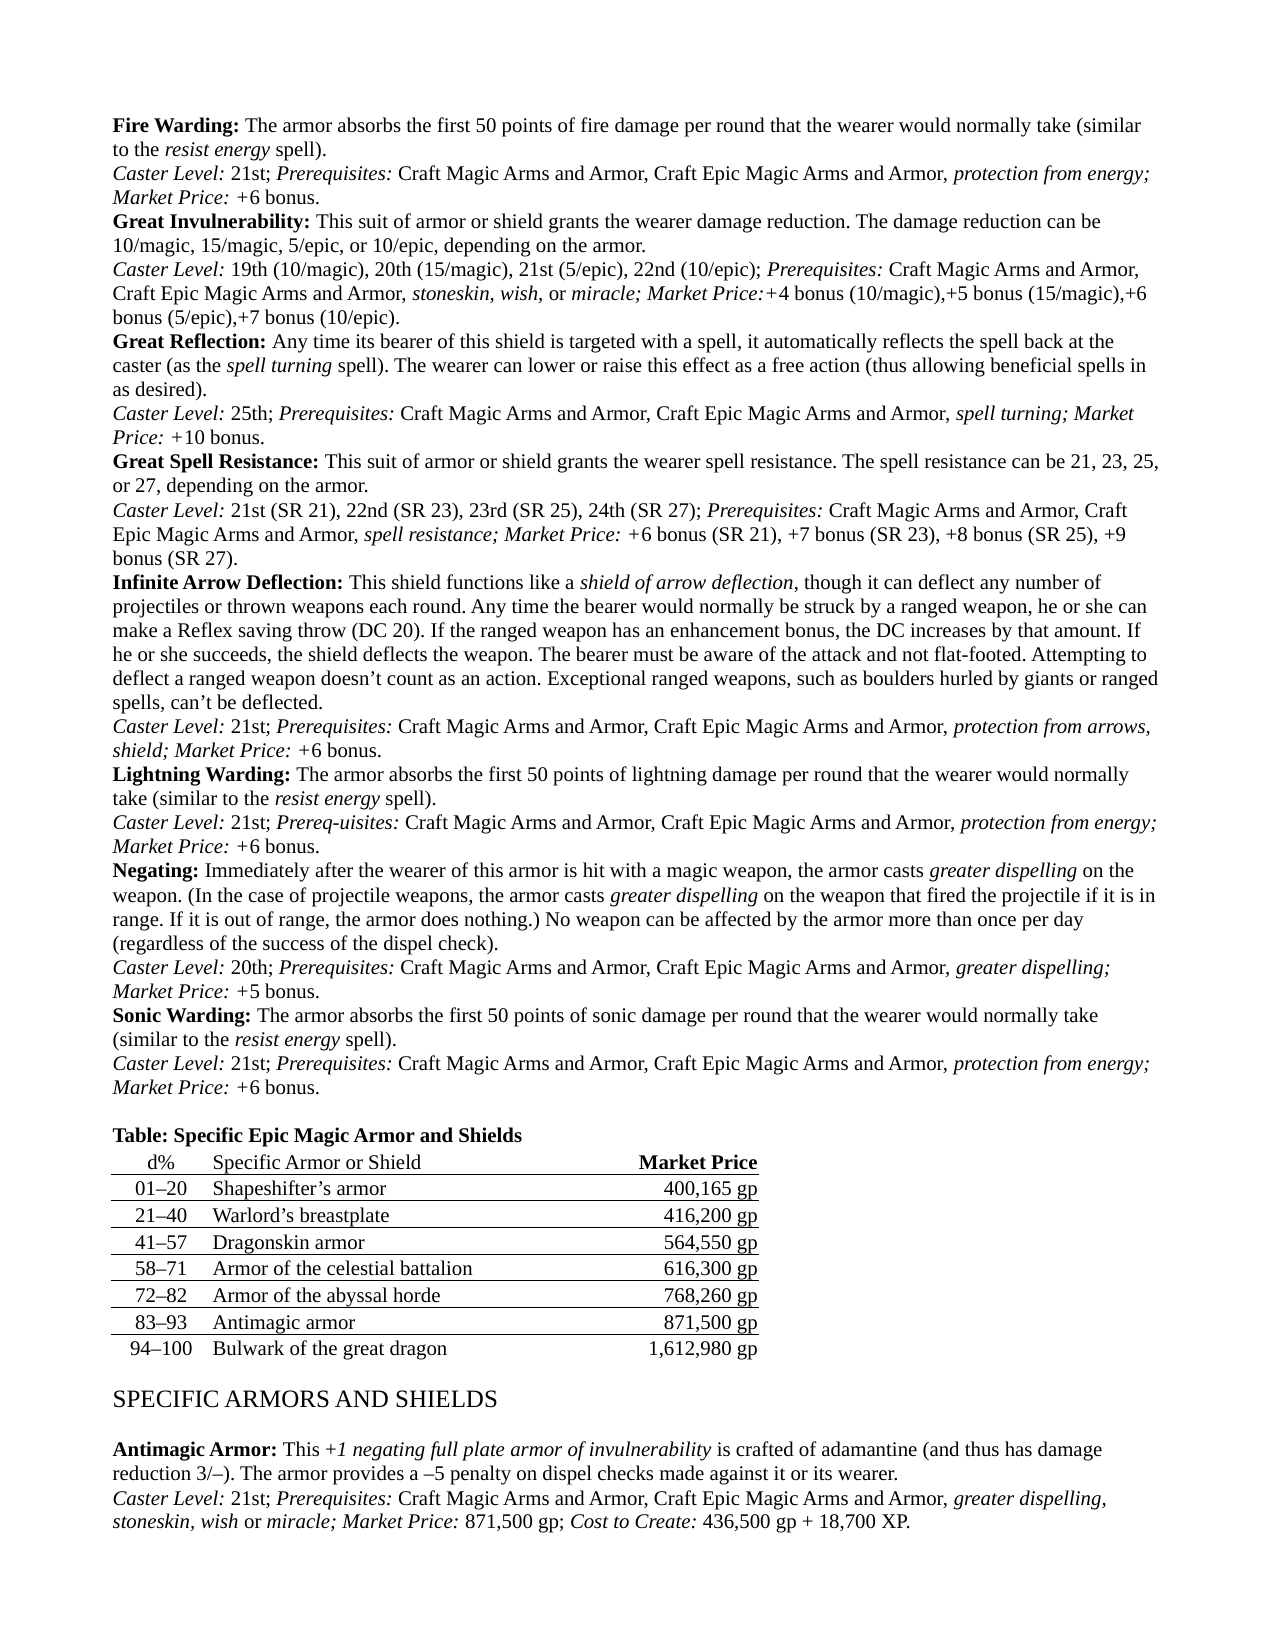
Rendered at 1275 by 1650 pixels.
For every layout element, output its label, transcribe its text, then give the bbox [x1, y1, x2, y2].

table_cell 41–57 [111, 1228, 211, 1254]
table_cell Antimagic armor [211, 1308, 602, 1334]
subtitle SPECIFIC ARMORS AND SHIELDS [112, 1384, 1162, 1413]
table_cell 94–100 [111, 1335, 211, 1360]
text Table: Specific Epic Magic Armor and Shields [112, 1123, 1162, 1147]
table_cell 871,500 gp [603, 1308, 759, 1334]
table_header d% [111, 1147, 211, 1174]
table_cell 1,612,980 gp [603, 1335, 759, 1360]
table_header Specific Armor or Shield [211, 1147, 602, 1174]
text Sonic Warding: The armor absorbs the first 50 points of sonic damage per round that the wearer would normally take (similar to the resist energy spell). [112, 1003, 1162, 1051]
text Caster Level: 19th (10/magic), 20th (15/magic), 21st (5/epic), 22nd (10/epic); Prerequisites: Craft Magic Arms and Armor, Craft Epic Magic Arms and Armor, stoneskin, wish, or miracle; Market Price:+4 bonus (10/magic),+5 bonus (15/magic),+6 bonus (5/epic),+7 bonus (10/epic). [112, 257, 1162, 329]
text Caster Level: 21st; Prerequisites: Craft Magic Arms and Armor, Craft Epic Magic Arms and Armor, protection from energy; Market Price: +6 bonus. [112, 161, 1162, 209]
table_header Market Price [603, 1147, 759, 1174]
table_cell 564,550 gp [603, 1228, 759, 1254]
table_cell 768,260 gp [603, 1281, 759, 1307]
text Great Invulnerability: This suit of armor or shield grants the wearer damage reduction. The damage reduction can be 10/magic, 15/magic, 5/epic, or 10/epic, depending on the armor. [112, 209, 1162, 257]
table_cell Armor of the abyssal horde [211, 1281, 602, 1307]
table_cell 83–93 [111, 1308, 211, 1334]
table_cell 21–40 [111, 1201, 211, 1227]
text Caster Level: 20th; Prerequisites: Craft Magic Arms and Armor, Craft Epic Magic Arms and Armor, greater dispelling; Market Price: +5 bonus. [112, 955, 1162, 1003]
table_cell 72–82 [111, 1281, 211, 1307]
table_cell Dragonskin armor [211, 1228, 602, 1254]
table_cell 01–20 [111, 1175, 211, 1200]
text Caster Level: 21st; Prerequisites: Craft Magic Arms and Armor, Craft Epic Magic Arms and Armor, greater dispelling, stoneskin, wish or miracle; Market Price: 871,500 gp; Cost to Create: 436,500 gp + 18,700 XP. [112, 1485, 1162, 1533]
table_cell Shapeshifter’s armor [211, 1175, 602, 1200]
text Great Reflection: Any time its bearer of this shield is targeted with a spell, it automatically reflects the spell back at the caster (as the spell turning spell). The wearer can lower or raise this effect as a free action (thus allowing beneficial spells in as desired). [112, 329, 1162, 401]
text Caster Level: 21st; Prerequisites: Craft Magic Arms and Armor, Craft Epic Magic Arms and Armor, protection from energy; Market Price: +6 bonus. [112, 1051, 1162, 1099]
text Caster Level: 21st; Prerequisites: Craft Magic Arms and Armor, Craft Epic Magic Arms and Armor, protection from arrows, shield; Market Price: +6 bonus. [112, 714, 1162, 762]
table_cell Bulwark of the great dragon [211, 1335, 602, 1360]
text Lightning Warding: The armor absorbs the first 50 points of lightning damage per round that the wearer would normally take (similar to the resist energy spell). [112, 762, 1162, 810]
text Great Spell Resistance: This suit of armor or shield grants the wearer spell resistance. The spell resistance can be 21, 23, 25, or 27, depending on the armor. [112, 449, 1162, 497]
table_cell Armor of the celestial battalion [211, 1255, 602, 1280]
text Fire Warding: The armor absorbs the first 50 points of fire damage per round that the wearer would normally take (similar to the resist energy spell). [112, 112, 1162, 161]
text Caster Level: 25th; Prerequisites: Craft Magic Arms and Armor, Craft Epic Magic Arms and Armor, spell turning; Market Price: +10 bonus. [112, 401, 1162, 449]
table_cell 616,300 gp [603, 1255, 759, 1280]
text Caster Level: 21st (SR 21), 22nd (SR 23), 23rd (SR 25), 24th (SR 27); Prerequisites: Craft Magic Arms and Armor, Craft Epic Magic Arms and Armor, spell resistance; Market Price: +6 bonus (SR 21), +7 bonus (SR 23), +8 bonus (SR 25), +9 bonus (SR 27). [112, 497, 1162, 570]
table_cell 58–71 [111, 1255, 211, 1280]
table_cell Warlord’s breastplate [211, 1201, 602, 1227]
text Negating: Immediately after the wearer of this armor is hit with a magic weapon, the armor casts greater dispelling on the weapon. (In the case of projectile weapons, the armor casts greater dispelling on the weapon that fired the projectile if it is in range. If it is out of range, the armor does nothing.) No weapon can be affected by the armor more than once per day (regardless of the success of the dispel check). [112, 858, 1162, 955]
table_cell 400,165 gp [603, 1175, 759, 1200]
text Infinite Arrow Deflection: This shield functions like a shield of arrow deflection, though it can deflect any number of projectiles or thrown weapons each round. Any time the bearer would normally be struck by a ranged weapon, he or she can make a Reflex saving throw (DC 20). If the ranged weapon has an enhancement bonus, the DC increases by that amount. If he or she succeeds, the shield deflects the weapon. The bearer must be aware of the attack and not flat-footed. Attempting to deflect a ranged weapon doesn’t count as an action. Exceptional ranged weapons, such as boulders hurled by giants or ranged spells, can’t be deflected. [112, 570, 1162, 714]
text Caster Level: 21st; Prereq-uisites: Craft Magic Arms and Armor, Craft Epic Magic Arms and Armor, protection from energy; Market Price: +6 bonus. [112, 810, 1162, 858]
text Antimagic Armor: This +1 negating full plate armor of invulnerability is crafted of adamantine (and thus has damage reduction 3/–). The armor provides a –5 penalty on dispel checks made against it or its wearer. [112, 1437, 1162, 1485]
table_cell 416,200 gp [603, 1201, 759, 1227]
